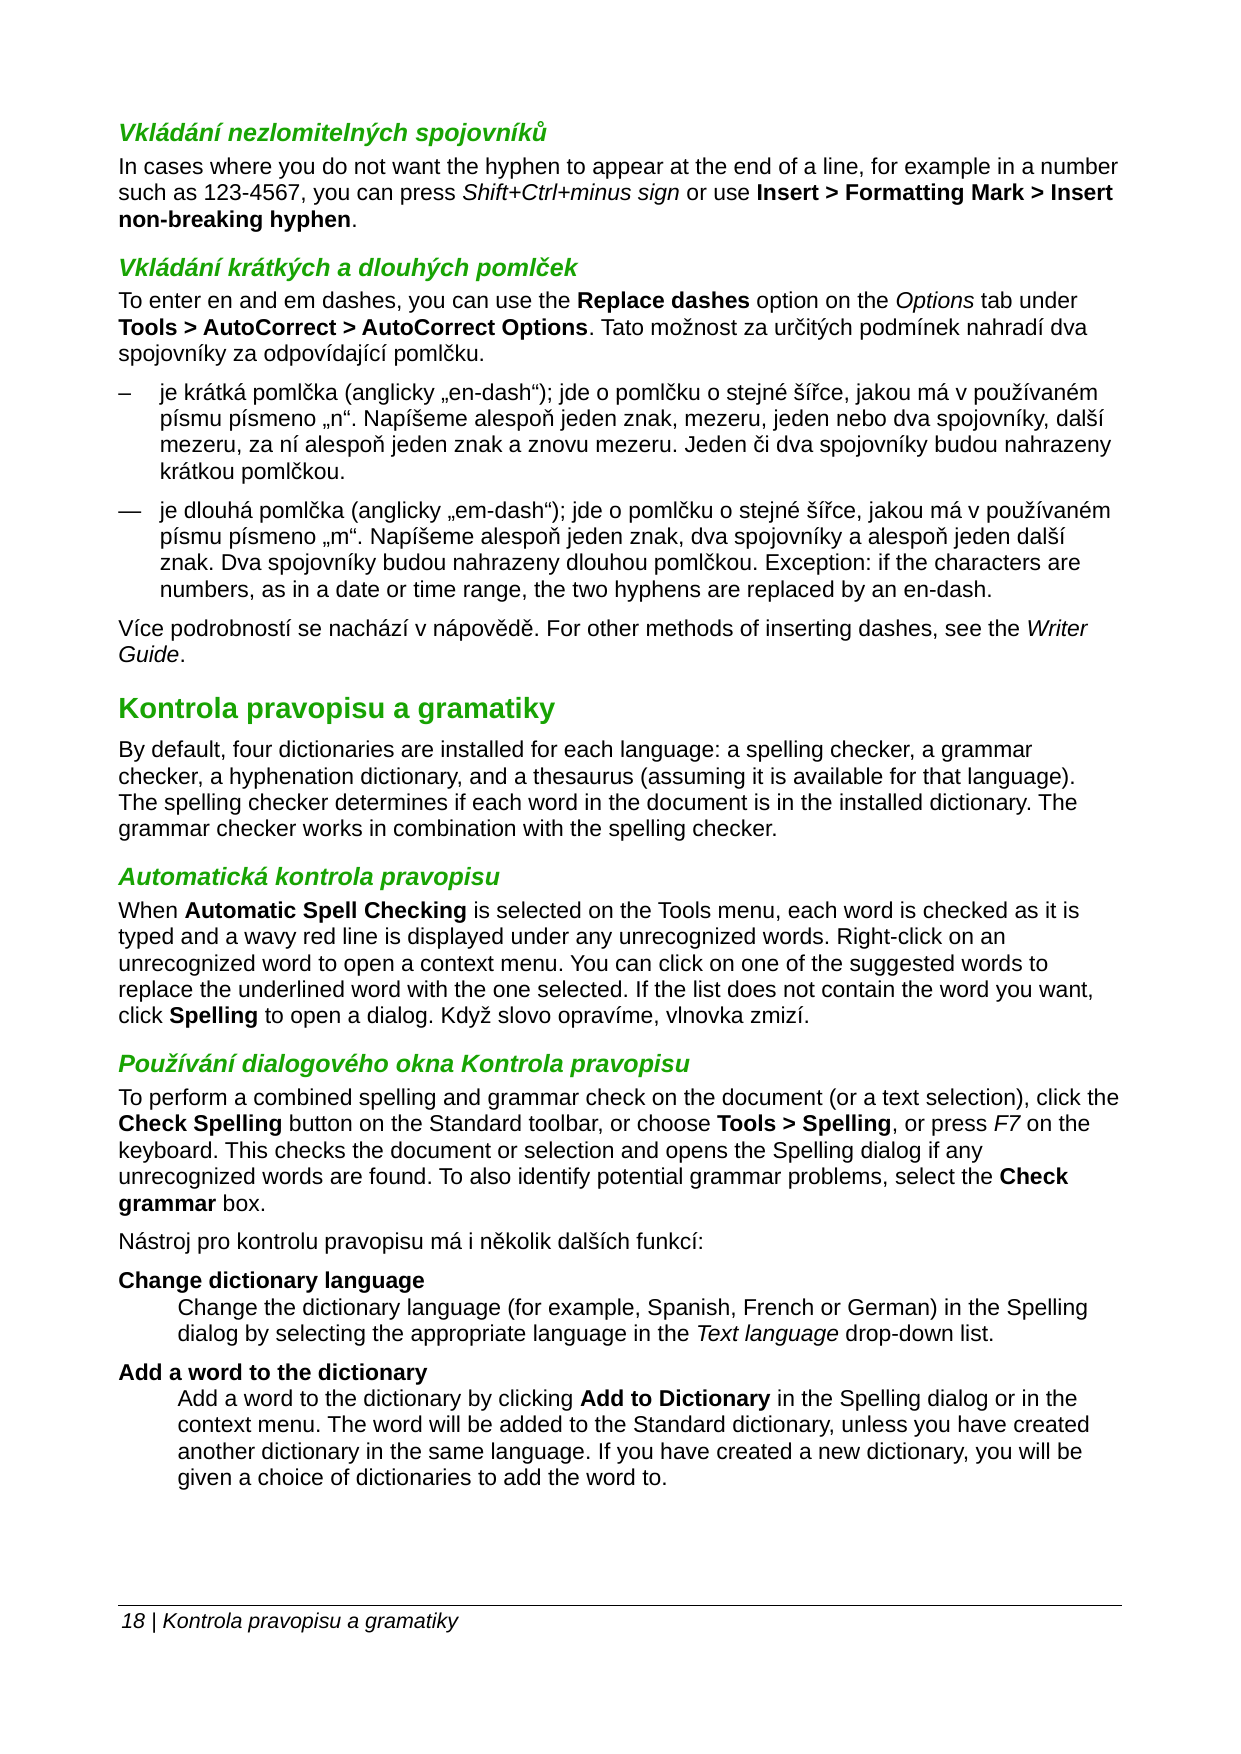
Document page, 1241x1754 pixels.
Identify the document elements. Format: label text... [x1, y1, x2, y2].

text — je dlouhá pomlčka (anglicky „em-dash“); jde o pomlčku o stejné šířce, jakou má v používaném písmu písmeno „m“. Napíšeme alespoň jeden znak, dva spojovníky a alespoň jeden další znak. Dva spojovníky budou nahrazeny dlouhou pomlčkou. Exception: if the characters are numbers, as in a date or time range, the two hyphens are replaced by an en-dash. [118, 497, 1122, 602]
subtitle Používání dialogového okna Kontrola pravopisu [118, 1049, 1122, 1078]
subtitle Automatická kontrola pravopisu [118, 862, 1122, 891]
subtitle Vkládání nezlomitelných spojovníků [118, 118, 1122, 147]
subtitle Kontrola pravopisu a gramatiky [118, 691, 1122, 724]
text To perform a combined spelling and grammar check on the document (or a text selection), click the Check Spelling button on the Standard toolbar, or choose Tools > Spelling, or press F7 on the keyboard. This checks the document or selection and opens the Spelling dialog if any unrecognized words are found. To also identify potential grammar problems, select the Check grammar box. [118, 1084, 1122, 1216]
text Add a word to the dictionary by clicking Add to Dictionary in the Spelling dialog or in the context menu. The word will be added to the Standard dictionary, unless you have created another dictionary in the same language. If you have created a new dictionary, you will be given a choice of dictionaries to add the word to. [177, 1385, 1122, 1491]
text Nástroj pro kontrolu pravopisu má i několik dalších funkcí: [118, 1228, 1122, 1255]
text In cases where you do not want the hyphen to appear at the end of a line, for example in a number such as 123‑4567, you can press Shift+Ctrl+minus sign or use Insert > Formatting Mark > Insert non-breaking hyphen. [118, 153, 1122, 232]
text Change dictionary language [118, 1267, 1122, 1293]
text – je krátká pomlčka (anglicky „en-dash“); jde o pomlčku o stejné šířce, jakou má v používaném písmu písmeno „n“. Napíšeme alespoň jeden znak, mezeru, jeden nebo dva spojovníky, další mezeru, za ní alespoň jeden znak a znovu mezeru. Jeden či dva spojovníky budou nahrazeny krátkou pomlčkou. [118, 379, 1122, 484]
text Change the dictionary language (for example, Spanish, French or German) in the Spelling dialog by selecting the appropriate language in the Text language drop-down list. [177, 1293, 1122, 1346]
text Více podrobností se nachází v nápovědě. For other methods of inserting dashes, see the Writer Guide. [118, 614, 1122, 667]
text To enter en and em dashes, you can use the Replace dashes option on the Options tab under Tools > AutoCorrect > AutoCorrect Options. Tato možnost za určitých podmínek nahradí dva spojovníky za odpovídající pomlčku. [118, 287, 1122, 366]
subtitle Vkládání krátkých a dlouhých pomlček [118, 252, 1122, 281]
text Add a word to the dictionary [118, 1359, 1122, 1385]
text By default, four dictionaries are installed for each language: a spelling checker, a grammar checker, a hyphenation dictionary, and a thesaurus (assuming it is available for that language). The spelling checker determines if each word in the document is in the installed dictionary. The grammar checker works in combination with the spelling checker. [118, 736, 1122, 842]
text When Automatic Spell Checking is selected on the Tools menu, each word is checked as it is typed and a wavy red line is displayed under any unrecognized words. Right-click on an unrecognized word to open a context menu. You can click on one of the suggested words to replace the underlined word with the one selected. If the list does not contain the word you want, click Spelling to open a dialog. Když slovo opravíme, vlnovka zmizí. [118, 897, 1122, 1029]
